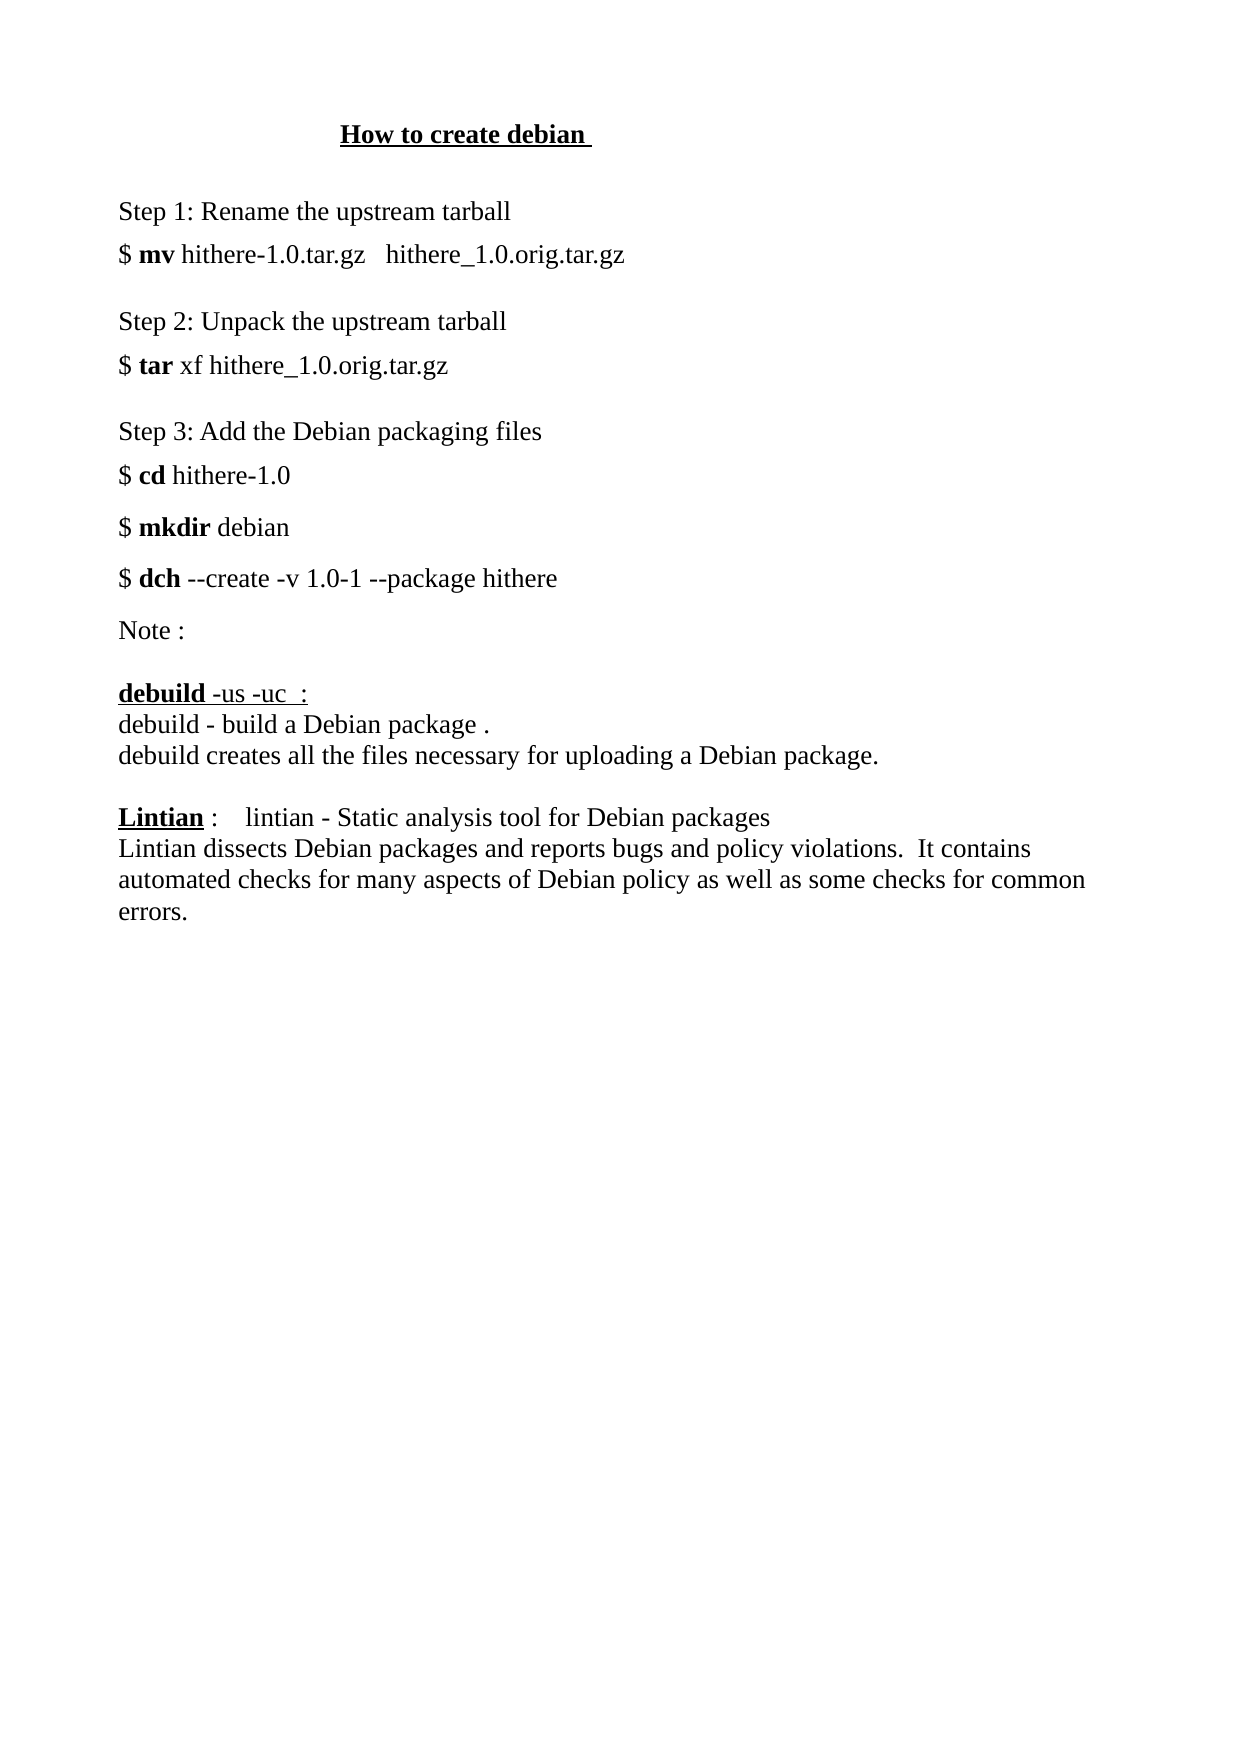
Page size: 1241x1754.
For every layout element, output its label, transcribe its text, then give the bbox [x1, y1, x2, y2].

text debuild creates all the files necessary for uploading a Debian package. [118, 739, 1122, 770]
subtitle Step 1: Rename the upstream tarball [118, 195, 1122, 226]
text $ tar xf hithere_1.0.orig.tar.gz [118, 349, 1122, 380]
text $ mv hithere-1.0.tar.gz hithere_1.0.orig.tar.gz [118, 239, 1122, 270]
text How to create debian [118, 118, 1122, 149]
text $ mkdir debian [118, 511, 1122, 542]
subtitle Step 3: Add the Debian packaging files [118, 415, 1122, 446]
text Lintian dissects Debian packages and reports bugs and policy violations. It contains automated checks for many aspects of Debian policy as well as some checks for common errors. [118, 832, 1122, 926]
text Lintian : lintian - Static analysis tool for Debian packages [118, 801, 1122, 832]
text debuild -us -uc : [118, 677, 1122, 708]
text Note : [118, 614, 1122, 646]
text $ dch --create -v 1.0-1 --package hithere [118, 563, 1122, 594]
text $ cd hithere-1.0 [118, 459, 1122, 490]
subtitle Step 2: Unpack the upstream tarball [118, 305, 1122, 336]
text debuild - build a Debian package . [118, 708, 1122, 739]
